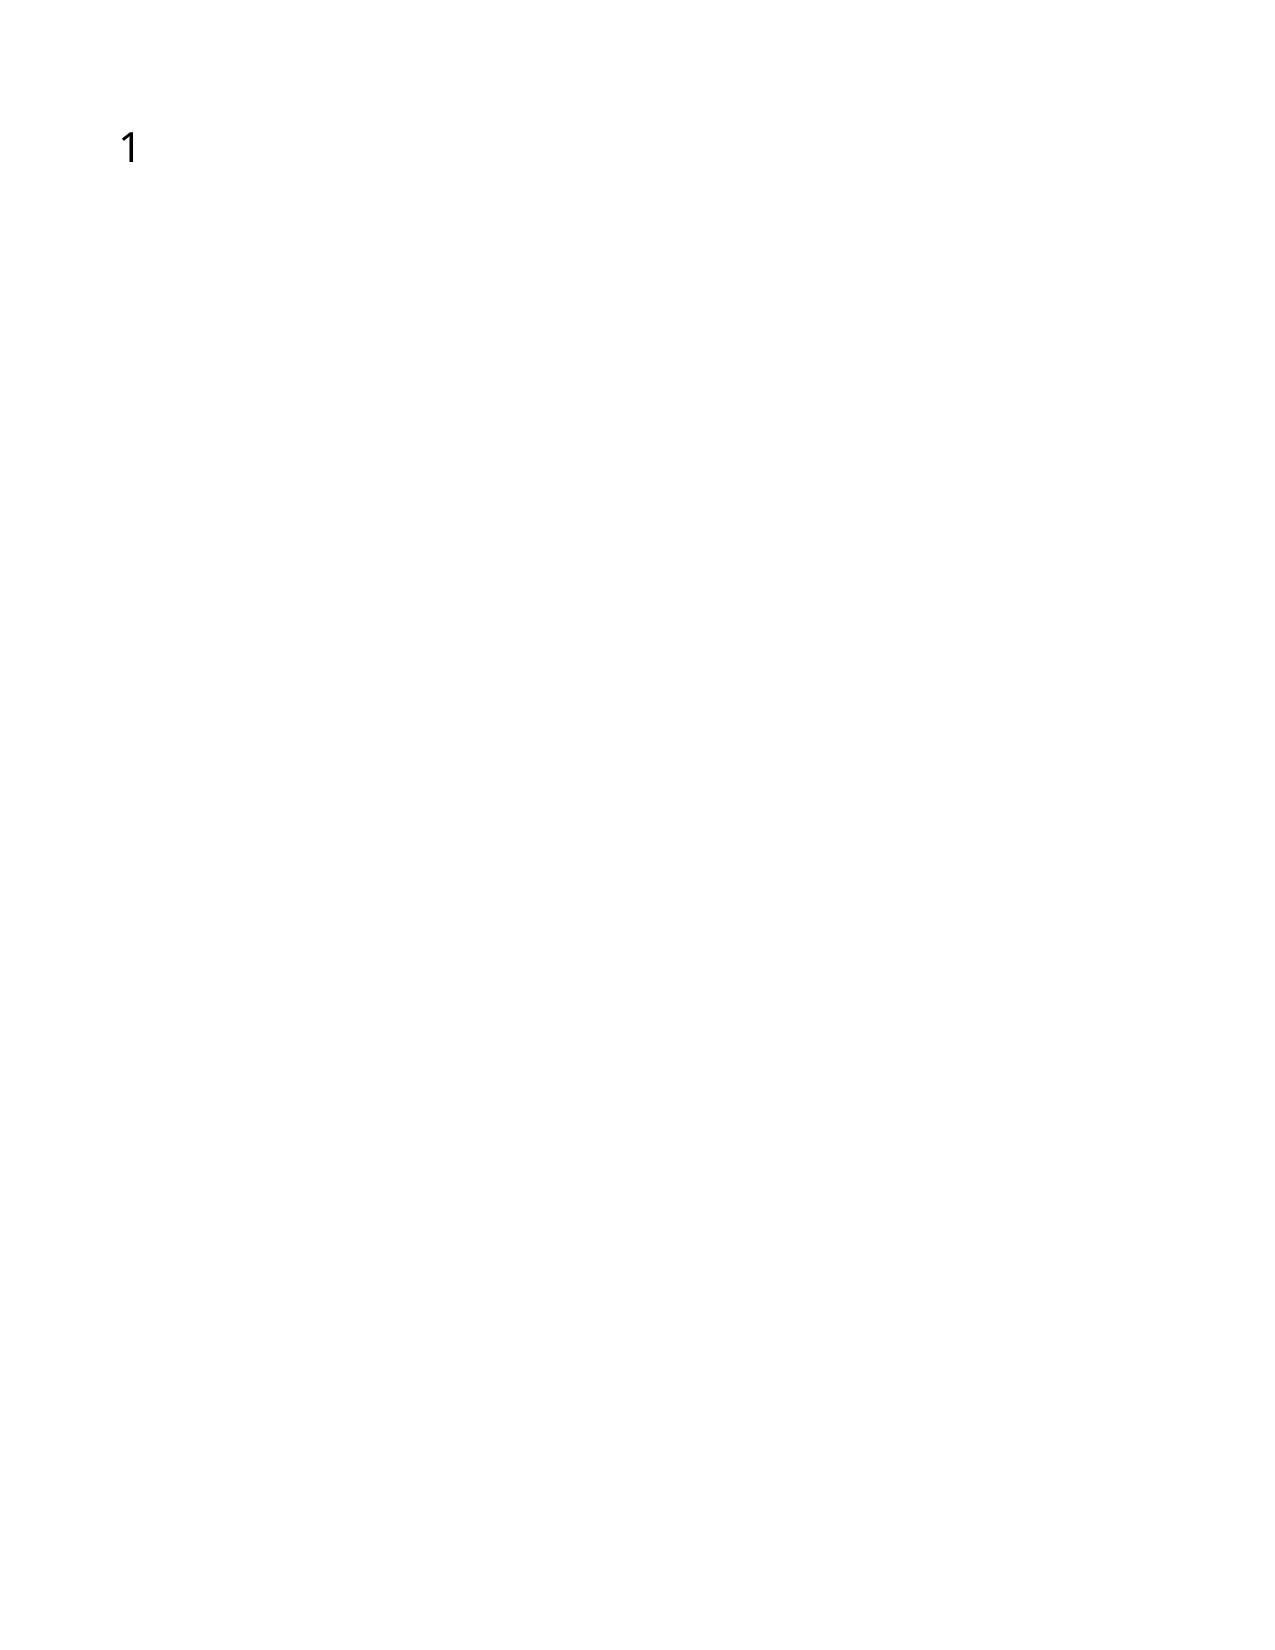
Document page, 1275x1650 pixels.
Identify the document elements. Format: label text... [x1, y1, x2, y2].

text 1 [118, 118, 1157, 175]
